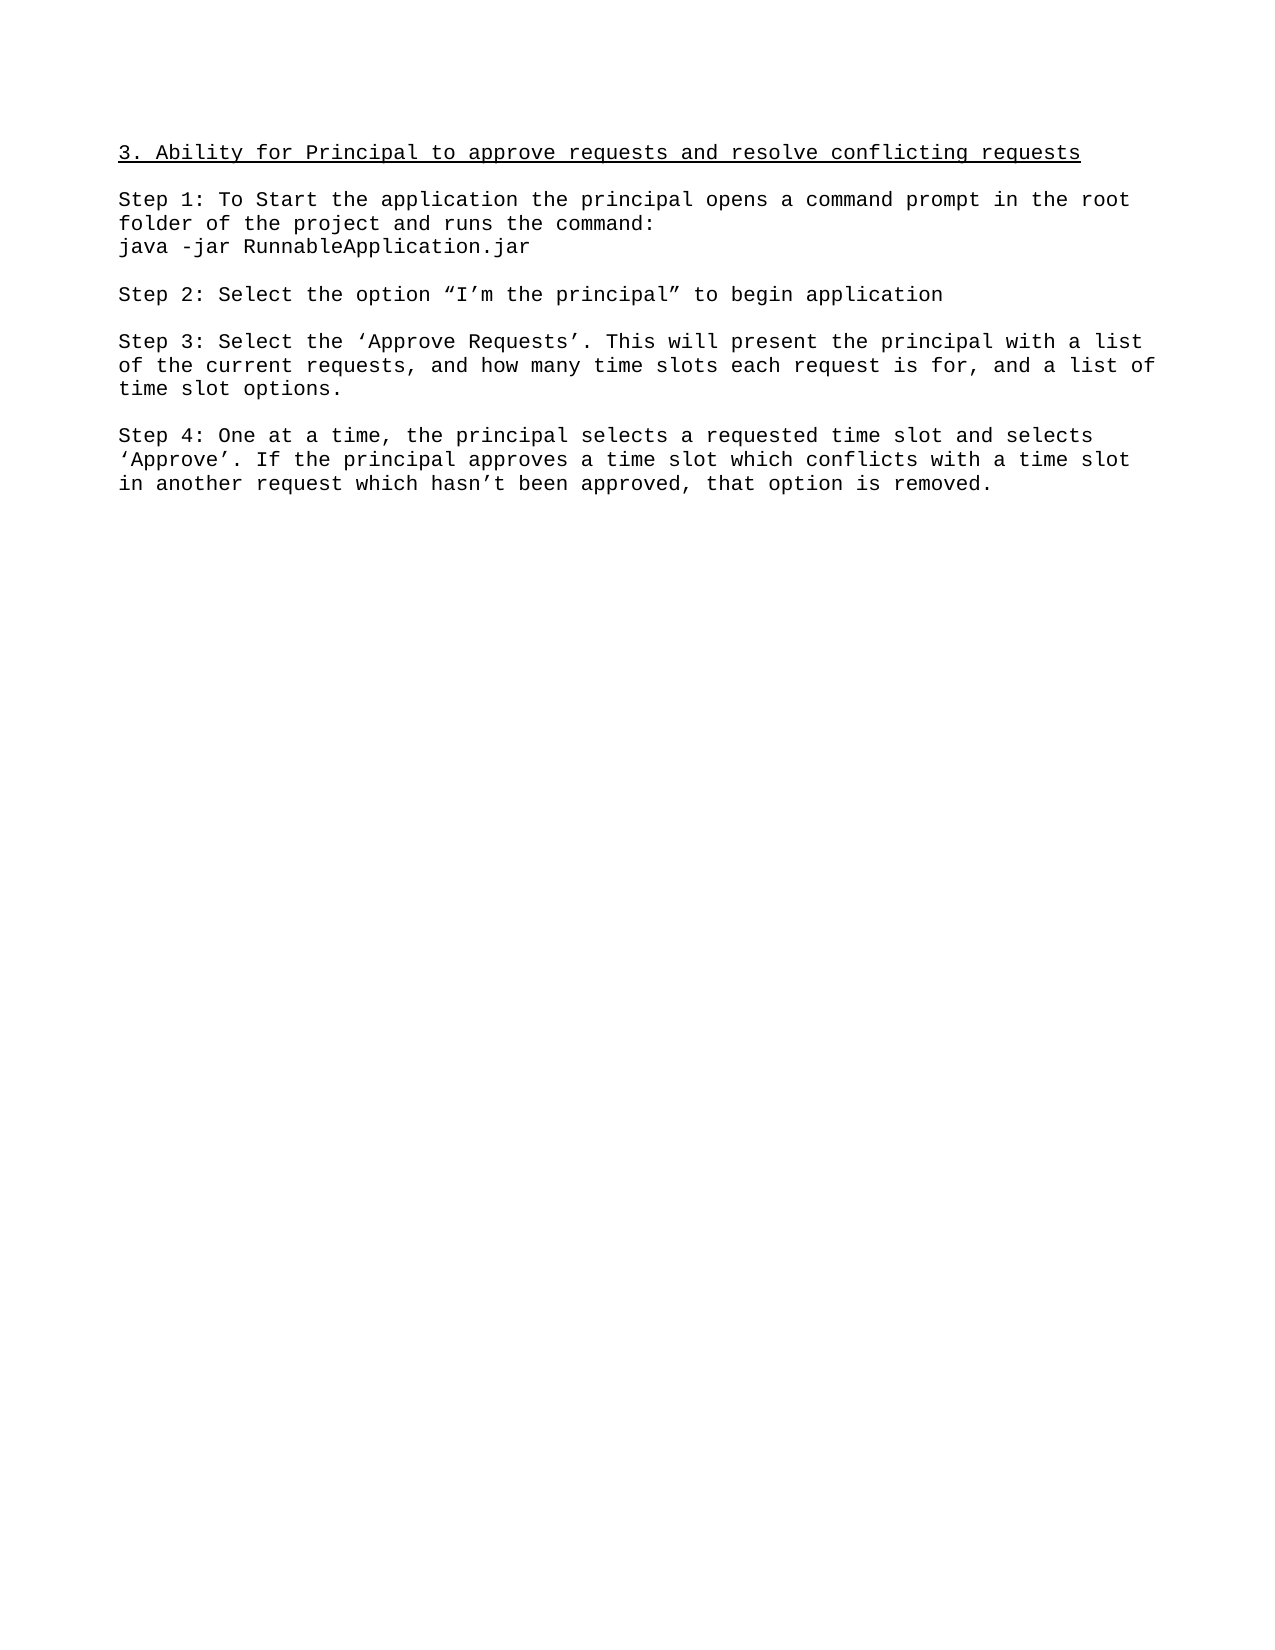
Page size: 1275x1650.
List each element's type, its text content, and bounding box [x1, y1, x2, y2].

text 3. Ability for Principal to approve requests and resolve conflicting requests [118, 142, 1157, 165]
text Step 2: Select the option “I’m the principal” to begin application [118, 284, 1157, 307]
text java -jar RunnableApplication.jar [118, 236, 1157, 260]
text Step 4: One at a time, the principal selects a requested time slot and selects ‘Approve’. If the principal approves a time slot which conflicts with a time slot in another request which hasn’t been approved, that option is removed. [118, 426, 1157, 496]
text Step 3: Select the ‘Approve Requests’. This will present the principal with a list of the current requests, and how many time slots each request is for, and a list of time slot options. [118, 331, 1157, 402]
text Step 1: To Start the application the principal opens a command prompt in the root folder of the project and runs the command: [118, 189, 1157, 236]
